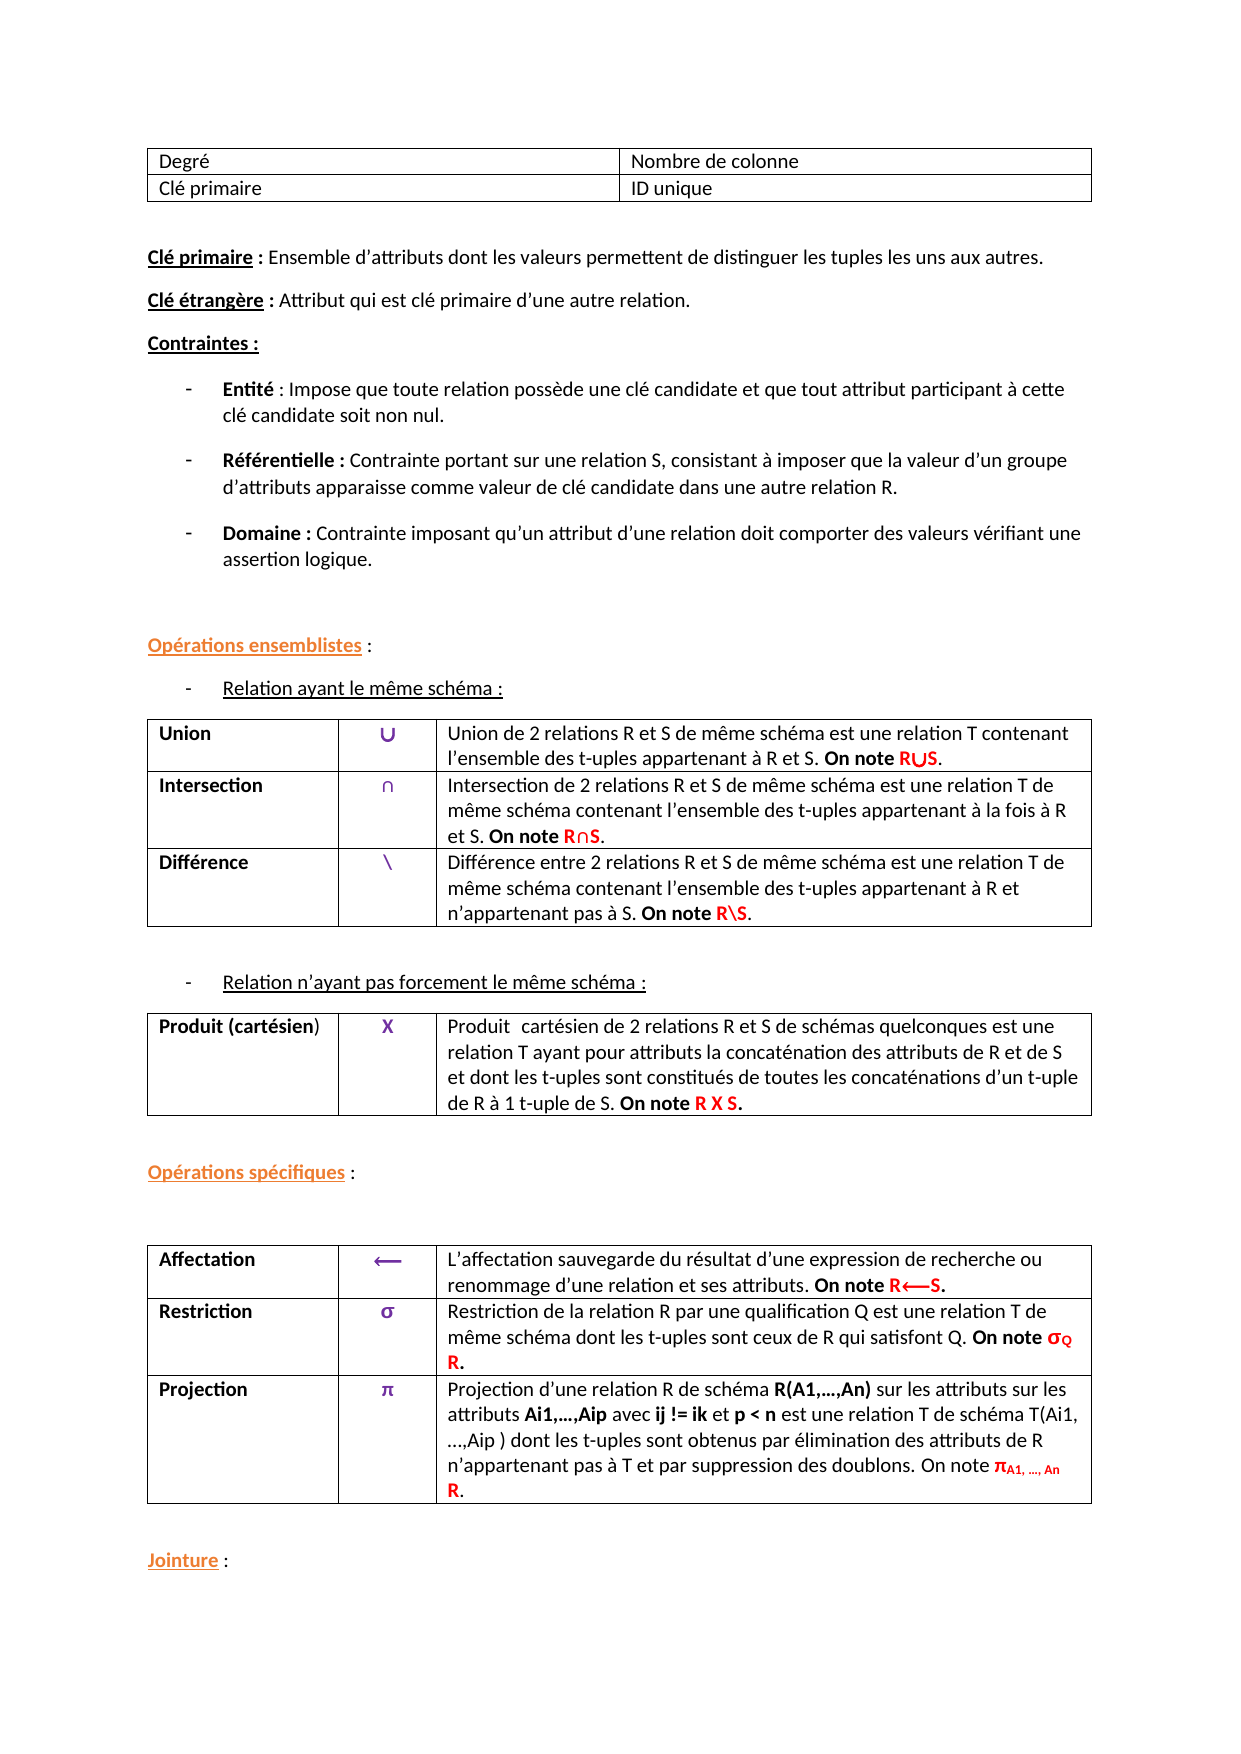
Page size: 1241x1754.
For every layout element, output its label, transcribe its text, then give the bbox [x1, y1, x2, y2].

table_cell Différence [148, 849, 338, 926]
list Entité : Impose que toute relation possède une clé candidate et que tout attribut participant à cette clé candidate soit non nul. [185, 374, 1093, 428]
list Domaine : Contrainte imposant qu’un attribut d’une relation doit comporter des valeurs vérifiant une assertion logique. [185, 518, 1093, 572]
text Contraintes : [148, 331, 1093, 356]
table_header X [339, 1014, 436, 1115]
table_header ∪ [339, 720, 436, 771]
list Relation n’ayant pas forcement le même schéma : [185, 969, 1093, 995]
table_cell Intersection [148, 772, 338, 848]
table_cell Restriction de la relation R par une qualification Q est une relation T de même schéma dont les t-uples sont ceux de R qui satisfont Q. On note σQ R. [437, 1299, 1091, 1375]
table_header Affectation [148, 1246, 338, 1298]
table_header Union de 2 relations R et S de même schéma est une relation T contenant l’ensemble des t-uples appartenant à R et S. On note R∪S. [437, 720, 1091, 771]
table_cell σ [339, 1299, 436, 1375]
table_cell \ [339, 849, 436, 926]
table_cell Projection [148, 1376, 338, 1503]
text Jointure : [148, 1547, 1093, 1573]
table_cell Différence entre 2 relations R et S de même schéma est une relation T de même schéma contenant l’ensemble des t-uples appartenant à R et n’appartenant pas à S. On note R\S. [437, 849, 1091, 926]
table_header ⟵ [339, 1246, 436, 1298]
text Opérations ensemblistes : [148, 633, 1093, 658]
list Relation ayant le même schéma : [185, 676, 1093, 701]
text Clé étrangère : Attribut qui est clé primaire d’une autre relation. [148, 288, 1093, 313]
table_header Produit cartésien de 2 relations R et S de schémas quelconques est une relation T ayant pour attributs la concaténation des attributs de R et de S et dont les t-uples sont constitués de toutes les concaténations d’un t-uple de R à 1 t-uple de S. On note R X S. [437, 1014, 1091, 1115]
table_cell Degré [148, 149, 619, 174]
table_cell Nombre de colonne [620, 149, 1091, 174]
text Clé primaire : Ensemble d’attributs dont les valeurs permettent de distinguer les tuples les uns aux autres. [148, 244, 1093, 270]
table_cell π [339, 1376, 436, 1503]
table_cell ID unique [620, 175, 1091, 201]
table_header L’affectation sauvegarde du résultat d’une expression de recherche ou renommage d’une relation et ses attributs. On note R⟵S. [437, 1246, 1091, 1298]
text Opérations spécifiques : [148, 1159, 1093, 1185]
table_cell Intersection de 2 relations R et S de même schéma est une relation T de même schéma contenant l’ensemble des t-uples appartenant à la fois à R et S. On note R∩S. [437, 772, 1091, 848]
list Référentielle : Contrainte portant sur une relation S, consistant à imposer que la valeur d’un groupe d’attributs apparaisse comme valeur de clé candidate dans une autre relation R. [185, 446, 1093, 500]
table_cell ∩ [339, 772, 436, 848]
table_cell Projection d’une relation R de schéma R(A1,…,An) sur les attributs sur les attributs Ai1,…,Aip avec ij != ik et p < n est une relation T de schéma T(Ai1,…,Aip ) dont les t-uples sont obtenus par élimination des attributs de R n’appartenant pas à T et par suppression des doublons. On note πA1, …, An R. [437, 1376, 1091, 1503]
table_header Union [148, 720, 338, 771]
table_header Produit (cartésien) [148, 1014, 338, 1115]
table_cell Restriction [148, 1299, 338, 1375]
table_cell Clé primaire [148, 175, 619, 201]
